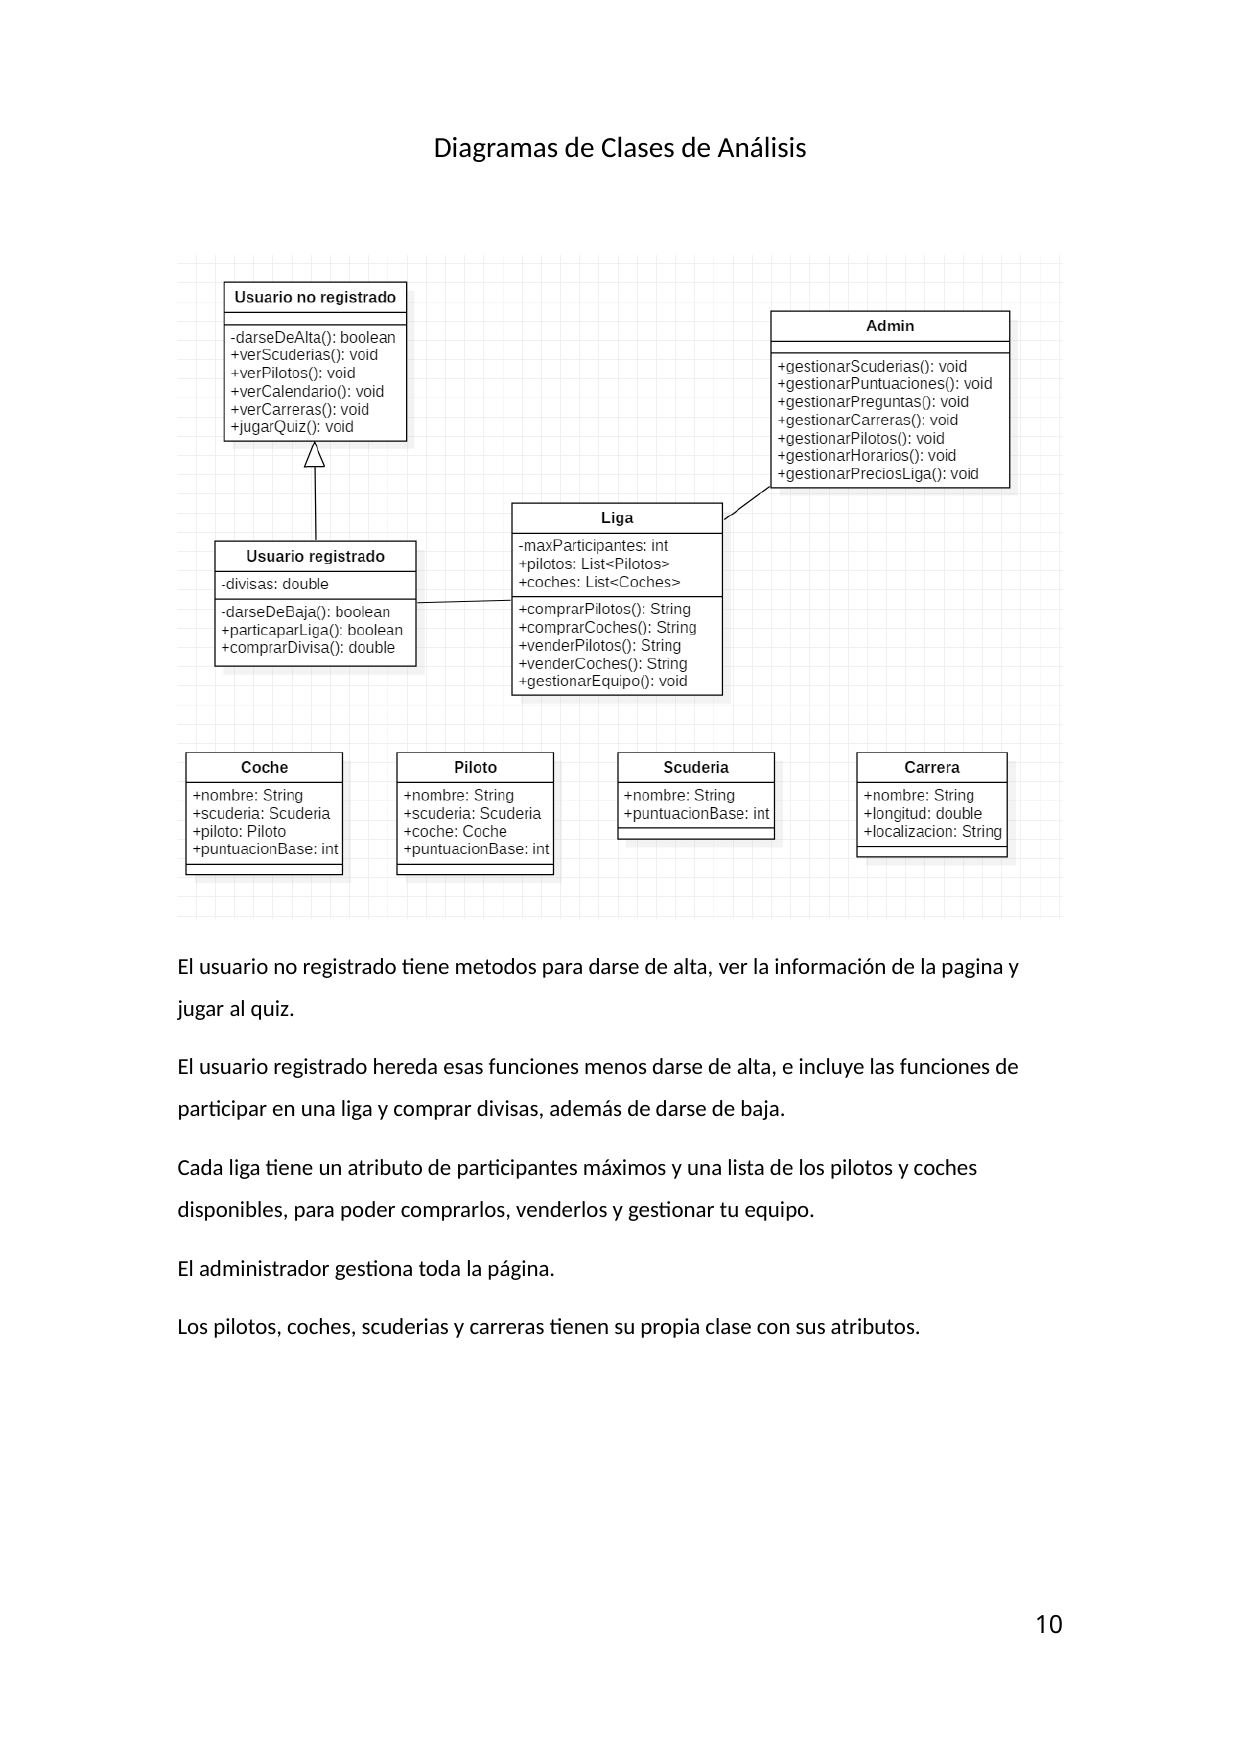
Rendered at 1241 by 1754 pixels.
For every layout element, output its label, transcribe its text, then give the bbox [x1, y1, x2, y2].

text Los pilotos, coches, scuderias y carreras tienen su propia clase con sus atributos. [177, 1312, 1063, 1340]
text El usuario registrado hereda esas funciones menos darse de alta, e incluye las funciones de participar en una liga y comprar divisas, además de darse de baja. [177, 1052, 1063, 1122]
text El administrador gestiona toda la página. [177, 1254, 1063, 1282]
subtitle Diagramas de Clases de Análisis [177, 129, 1063, 165]
text Cada liga tiene un atributo de participantes máximos y una lista de los pilotos y coches disponibles, para poder comprarlos, venderlos y gestionar tu equipo. [177, 1153, 1063, 1223]
text El usuario no registrado tiene metodos para darse de alta, ver la información de la pagina y jugar al quiz. [177, 952, 1063, 1022]
